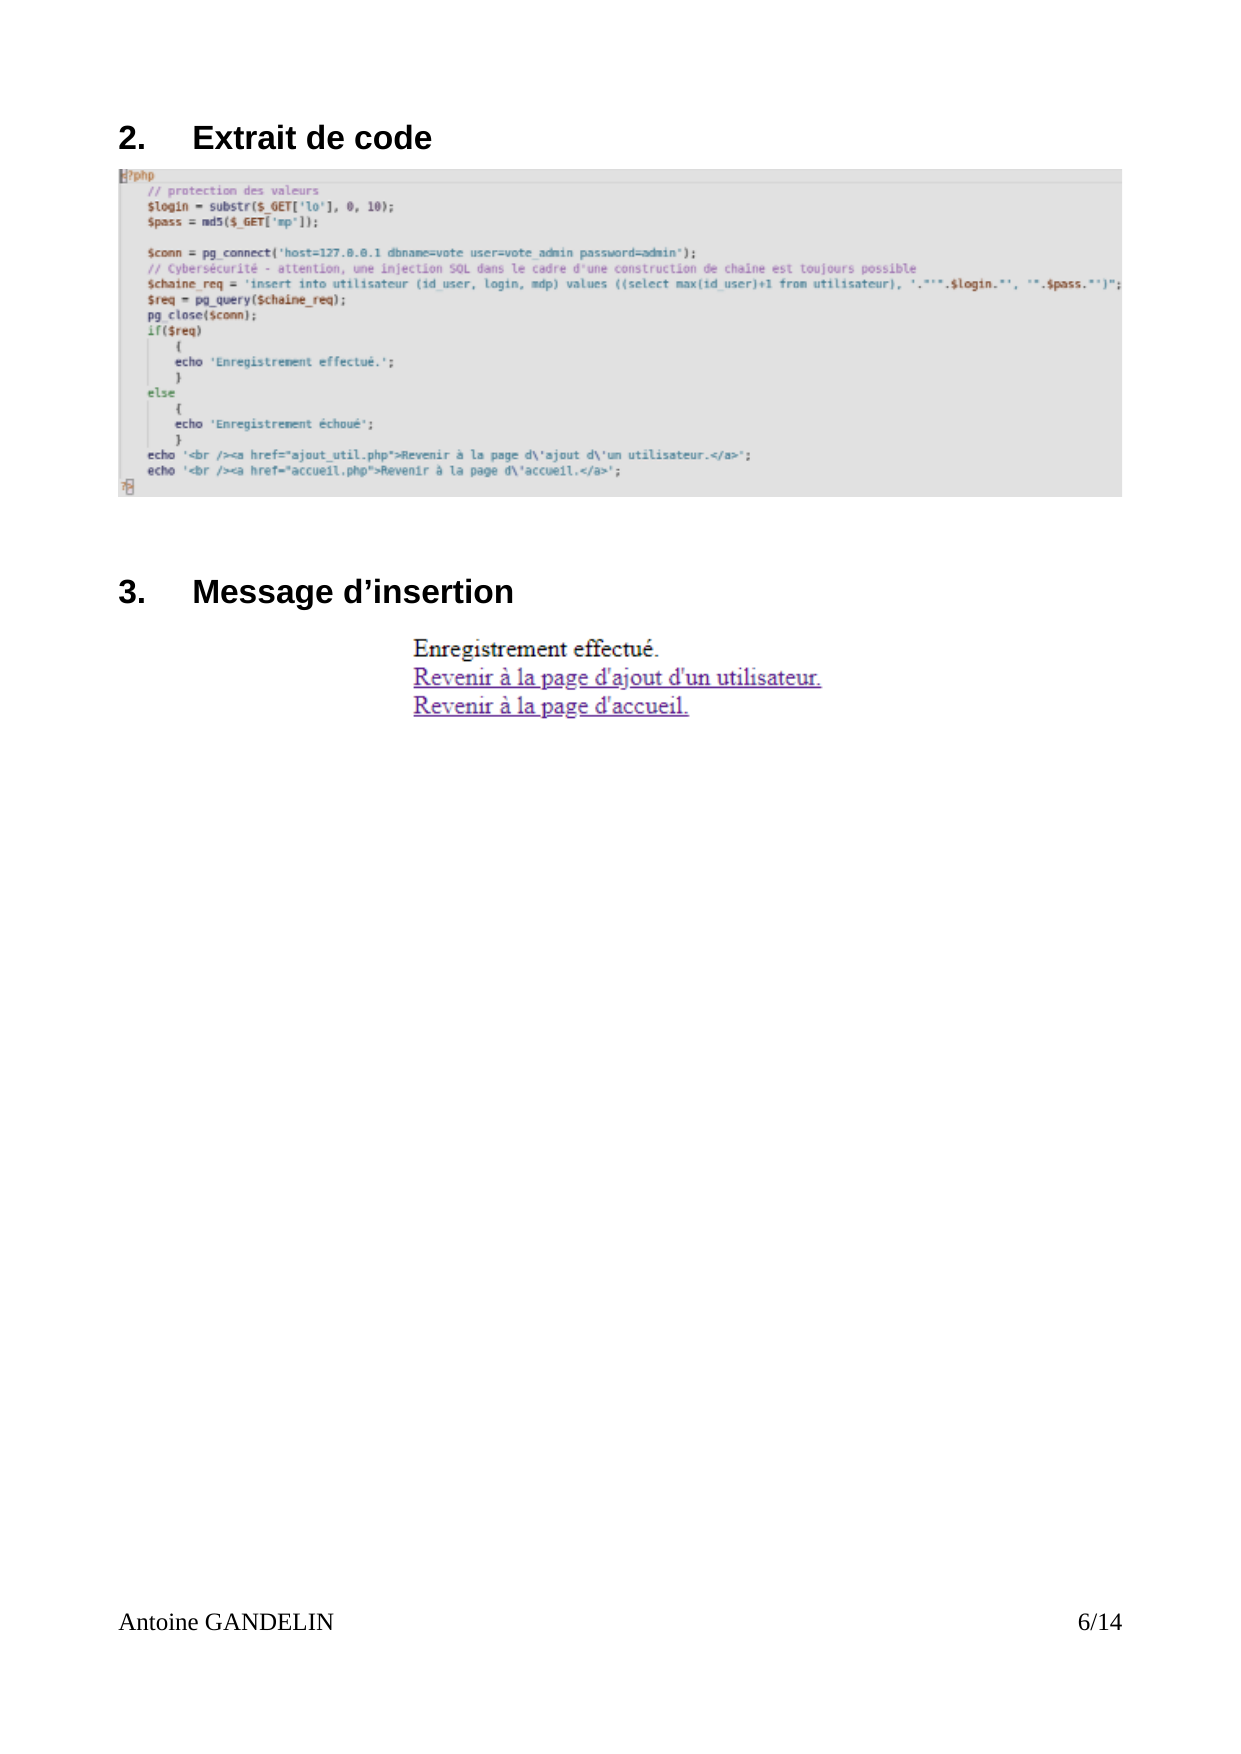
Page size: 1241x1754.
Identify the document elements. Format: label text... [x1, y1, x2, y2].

picture [403, 623, 837, 747]
picture [118, 169, 1123, 497]
subtitle Message d’insertion [118, 572, 1122, 611]
subtitle Extrait de code [118, 118, 1122, 157]
